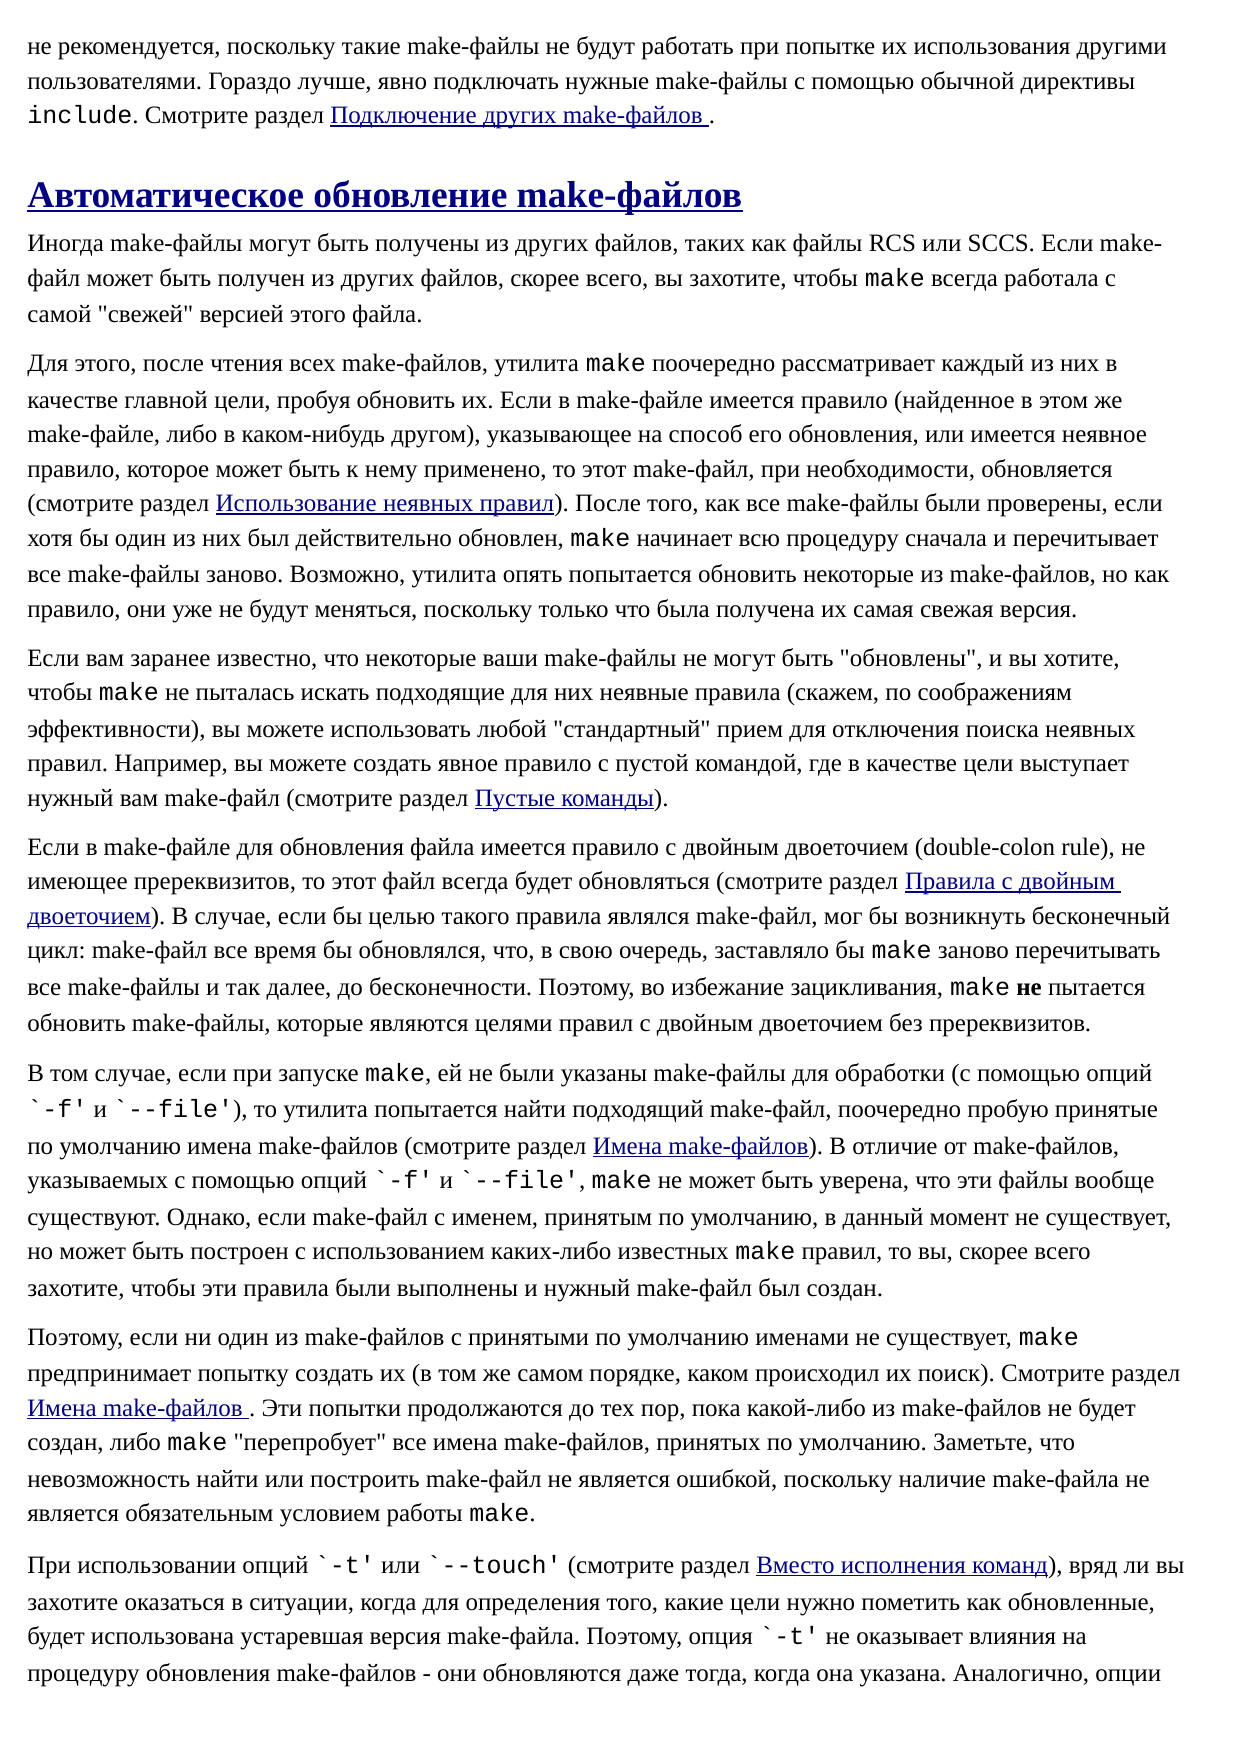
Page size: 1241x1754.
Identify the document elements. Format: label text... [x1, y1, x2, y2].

text В том случае, если при запуске make, ей не были указаны make-файлы для обработки (с помощью опций `-f' и `--file'), то утилита попытается найти подходящий make-файл, поочередно пробую принятые по умолчанию имена make-файлов (смотрите раздел Имена make-файлов). В отличие от make-файлов, указываемых с помощью опций `-f' и `--file', make не может быть уверена, что эти файлы вообще существуют. Однако, если make-файл с именем, принятым по умолчанию, в данный момент не существует, но может быть построен с использованием каких-либо известных make правил, то вы, скорее всего захотите, чтобы эти правила были выполнены и нужный make-файл был создан. [27, 1058, 1185, 1302]
text Иногда make-файлы могут быть получены из других файлов, таких как файлы RCS или SCCS. Если make-файл может быть получен из других файлов, скорее всего, вы захотите, чтобы make всегда работала с самой "свежей" версией этого файла. [27, 228, 1185, 328]
text При использовании опций `-t' или `--touch' (смотрите раздел Вместо исполнения команд), вряд ли вы захотите оказаться в ситуации, когда для определения того, какие цели нужно пометить как обновленные, будет использована устаревшая версия make-файла. Поэтому, опция `-t' не оказывает влияния на процедуру обновления make-файлов - они обновляются даже тогда, когда она указана. Аналогично, опции [27, 1550, 1185, 1686]
text Если вам заранее известно, что некоторые ваши make-файлы не могут быть "обновлены", и вы хотите, чтобы make не пыталась искать подходящие для них неявные правила (скажем, по соображениям эффективности), вы можете использовать любой "стандартный" прием для отключения поиска неявных правил. Например, вы можете создать явное правило с пустой командой, где в качестве цели выступает нужный вам make-файл (смотрите раздел Пустые команды). [27, 643, 1185, 812]
text Для этого, после чтения всех make-файлов, утилита make поочередно рассматривает каждый из них в качестве главной цели, пробуя обновить их. Если в make-файле имеется правило (найденное в этом же make-файле, либо в каком-нибудь другом), указывающее на способ его обновления, или имеется неявное правило, которое может быть к нему применено, то этот make-файл, при необходимости, обновляется (смотрите раздел Использование неявных правил). После того, как все make-файлы были проверены, если хотя бы один из них был действительно обновлен, make начинает всю процедуру сначала и перечитывает все make-файлы заново. Возможно, утилита опять попытается обновить некоторые из make-файлов, но как правило, они уже не будут меняться, поскольку только что была получена их самая свежая версия. [27, 348, 1185, 623]
text Если в make-файле для обновления файла имеется правило с двойным двоеточием (double-colon rule), не имеющее пререквизитов, то этот файл всегда будет обновляться (смотрите раздел Правила с двойным двоеточием). В случае, если бы целью такого правила являлся make-файл, мог бы возникнуть бесконечный цикл: make-файл все время бы обновлялся, что, в свою очередь, заставляло бы make заново перечитывать все make-файлы и так далее, до бесконечности. Поэтому, во избежание зацикливания, make не пытается обновить make-файлы, которые являются целями правил с двойным двоеточием без пререквизитов. [27, 832, 1185, 1037]
subtitle Автоматическое обновление make-файлов [27, 173, 1185, 216]
text не рекомендуется, поскольку такие make-файлы не будут работать при попытке их использования другими пользователями. Гораздо лучше, явно подключать нужные make-файлы с помощью обычной директивы include. Смотрите раздел Подключение других make-файлов . [27, 31, 1185, 131]
text Поэтому, если ни один из make-файлов с принятыми по умолчанию именами не существует, make предпринимает попытку создать их (в том же самом порядке, каком происходил их поиск). Смотрите раздел Имена make-файлов . Эти попытки продолжаются до тех пор, пока какой-либо из make-файлов не будет создан, либо make "перепробует" все имена make-файлов, принятых по умолчанию. Заметьте, что невозможность найти или построить make-файл не является ошибкой, поскольку наличие make-файла не является обязательным условием работы make. [27, 1322, 1185, 1529]
